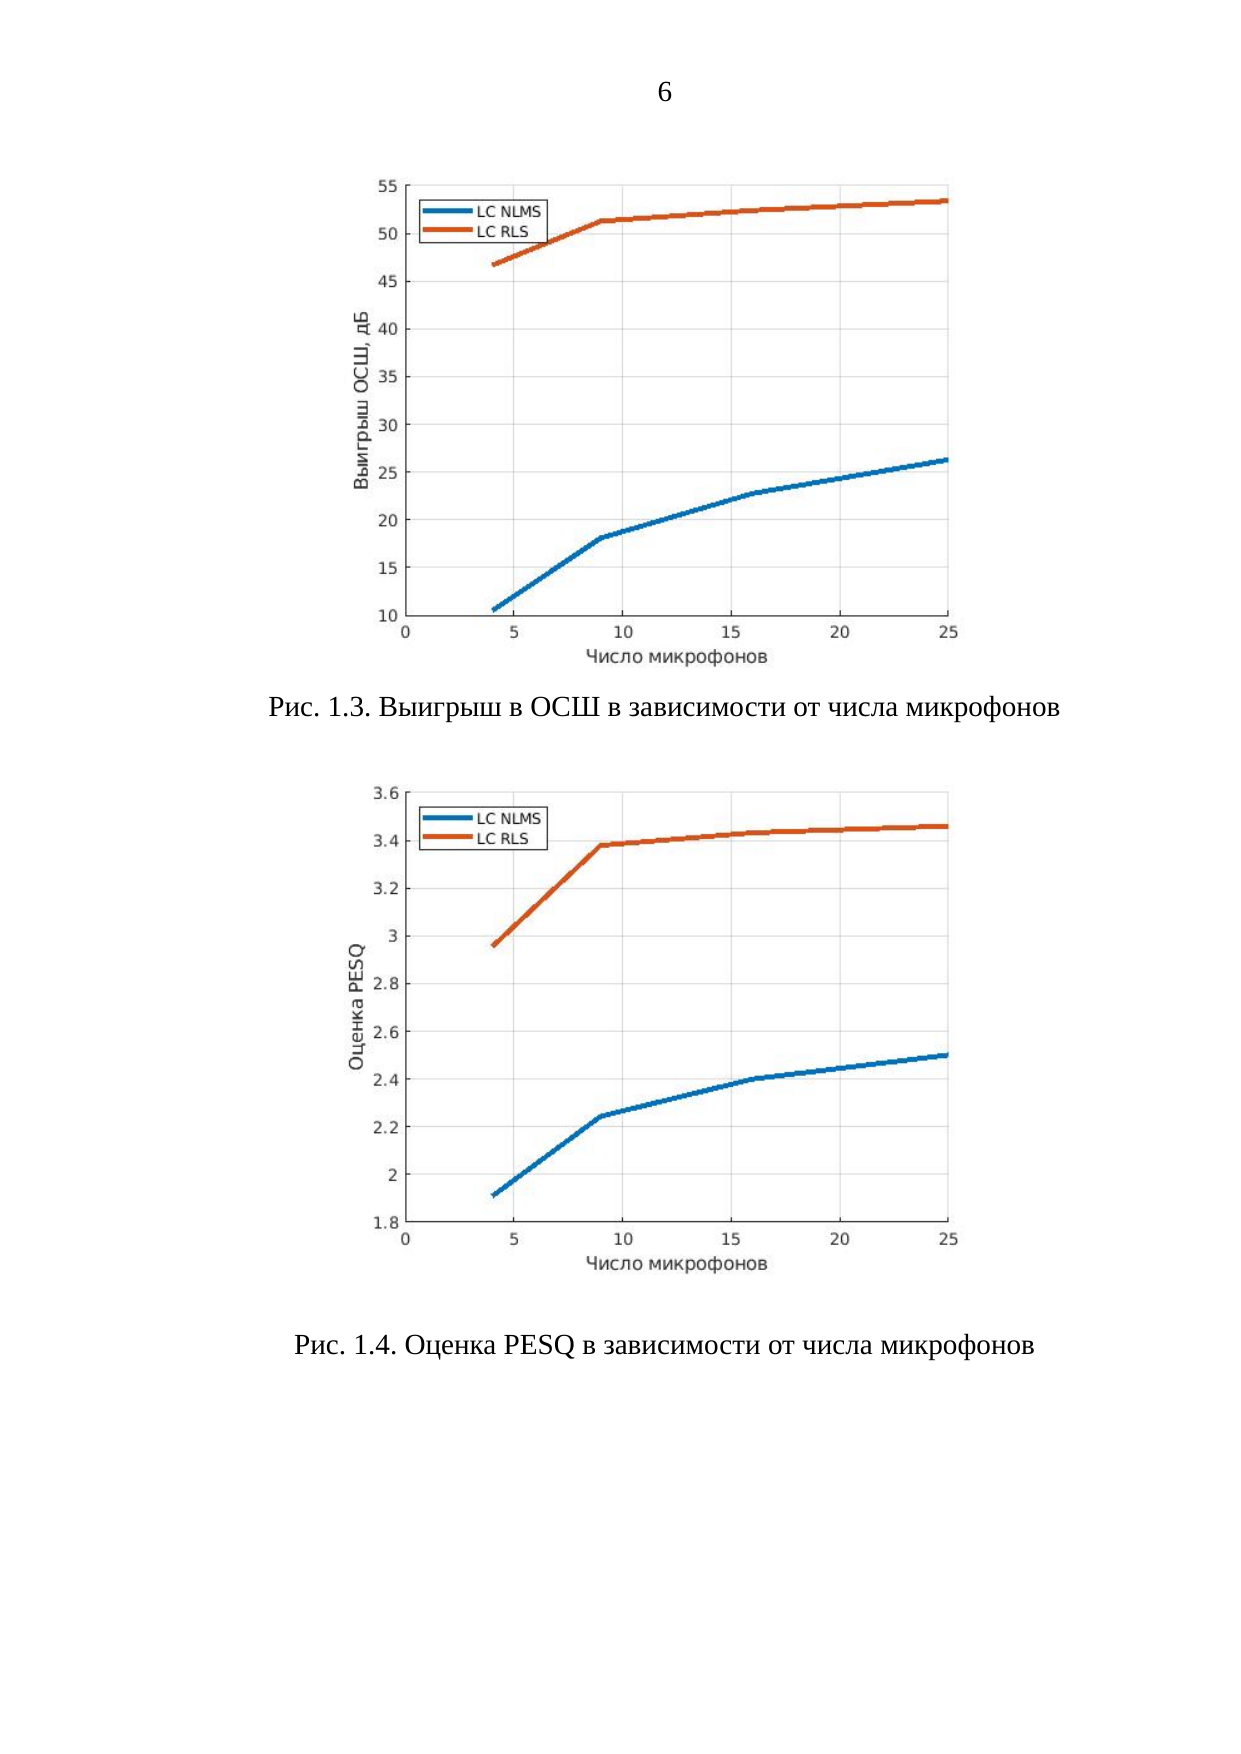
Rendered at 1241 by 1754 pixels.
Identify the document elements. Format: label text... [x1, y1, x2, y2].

picture [314, 147, 1015, 673]
text Рис. 1.4. Оценка PESQ в зависимости от числа микрофонов [177, 754, 1152, 1361]
text Рис. 1.3. Выигрыш в ОСШ в зависимости от числа микрофонов [177, 148, 1152, 723]
picture [314, 754, 1015, 1280]
